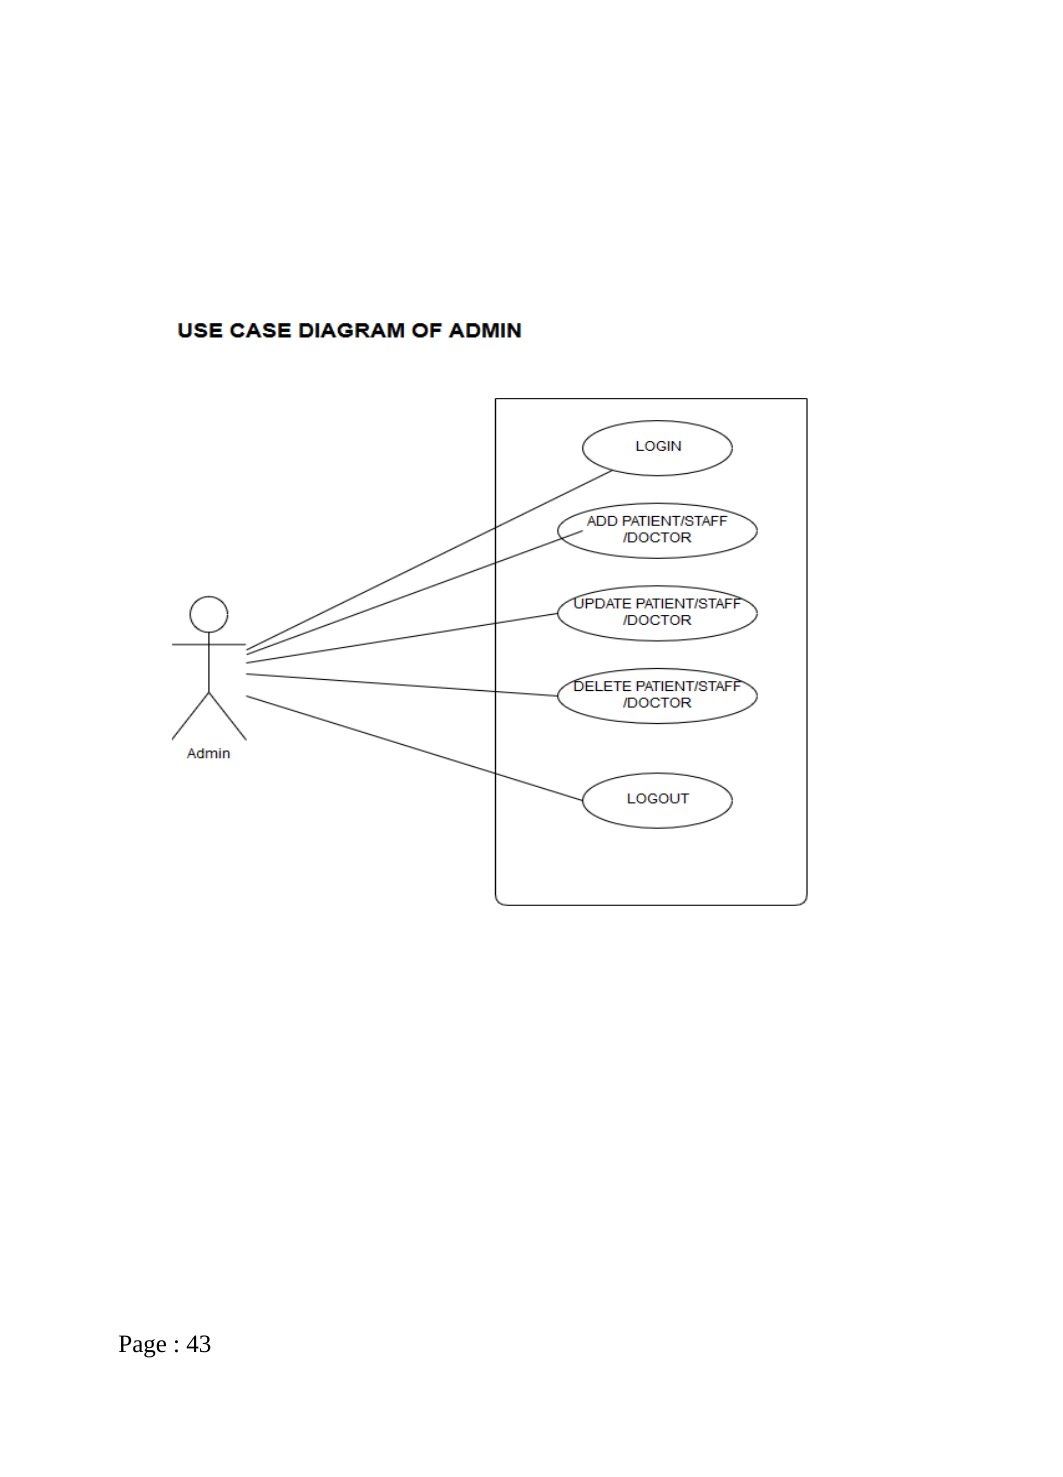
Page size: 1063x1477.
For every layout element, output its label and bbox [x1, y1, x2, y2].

picture [171, 321, 809, 907]
